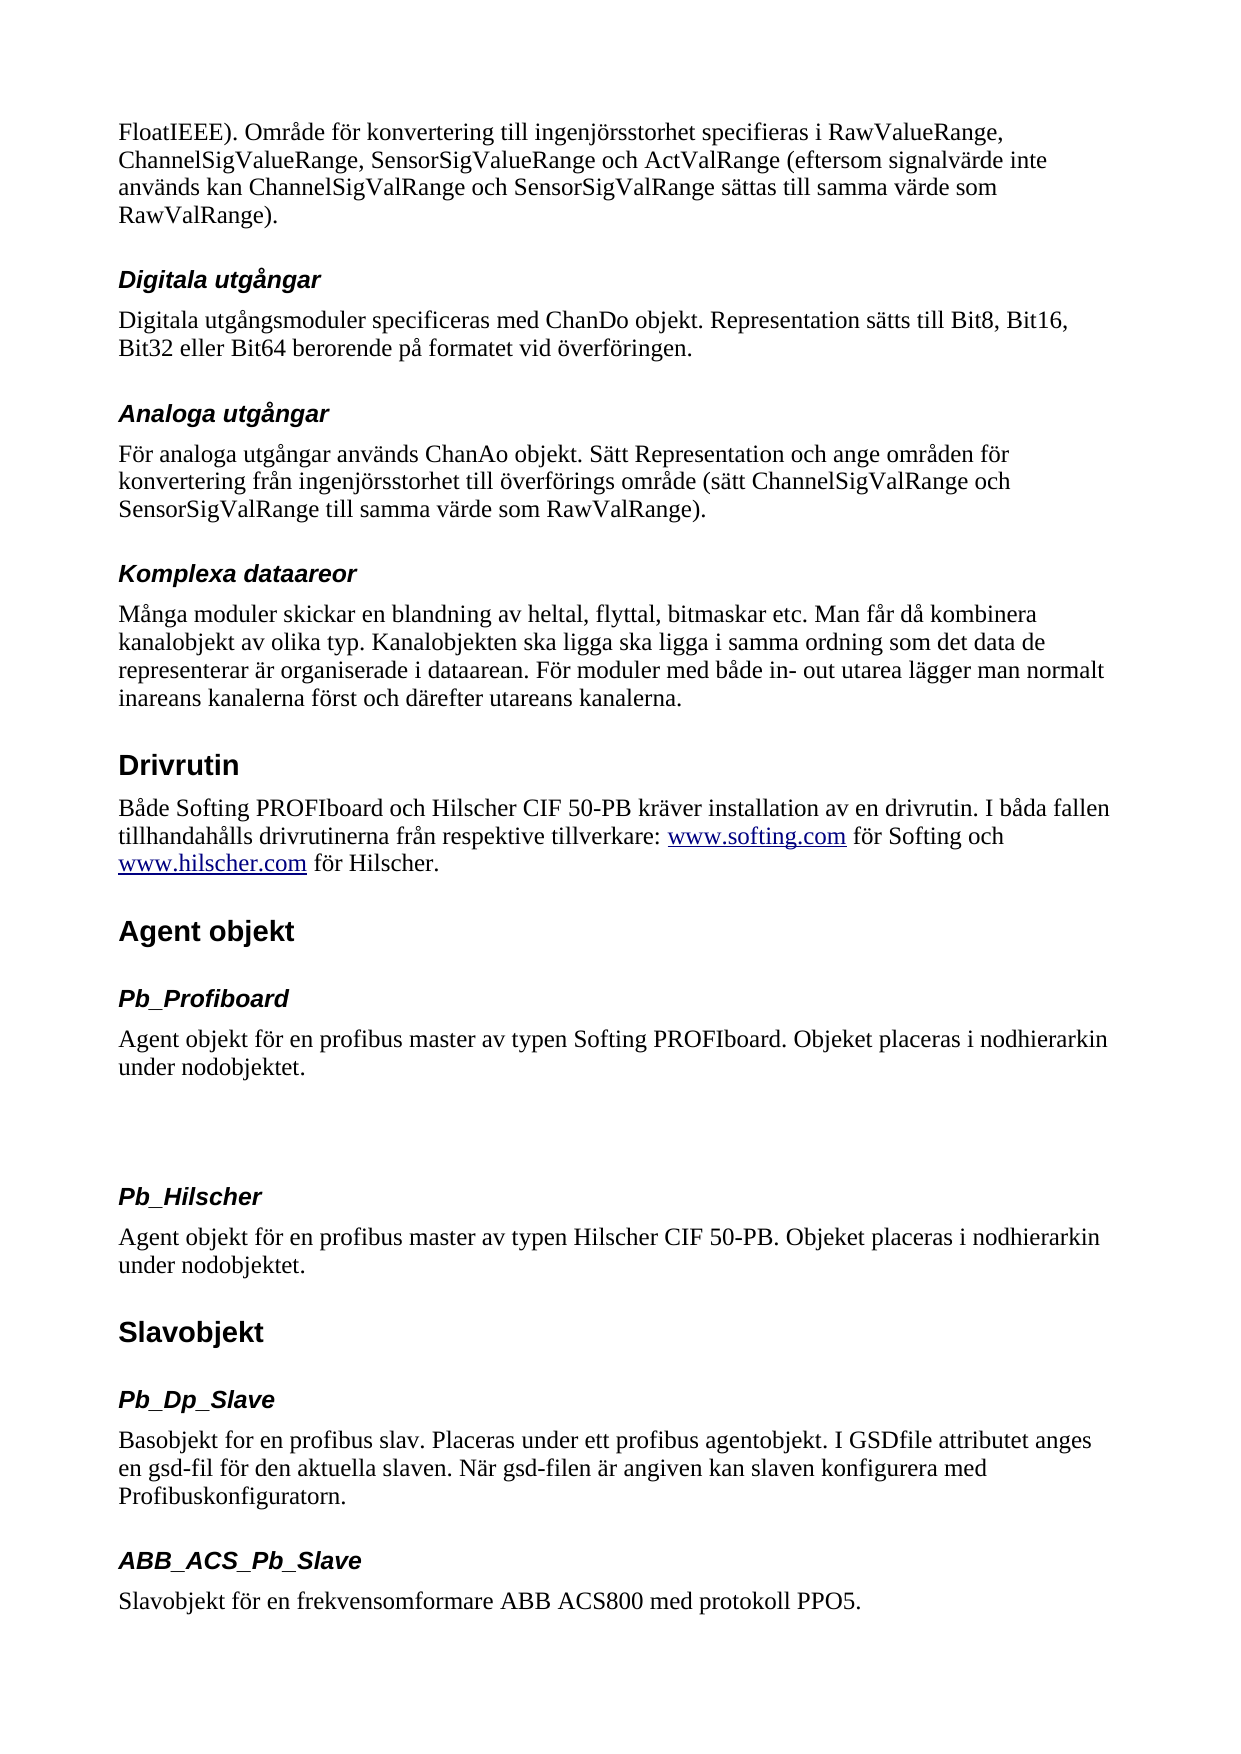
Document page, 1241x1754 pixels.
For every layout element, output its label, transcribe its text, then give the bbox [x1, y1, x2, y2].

subtitle Pb_Hilscher [118, 1183, 1122, 1211]
subtitle Digitala utgångar [118, 266, 1122, 294]
subtitle Agent objekt [118, 915, 1122, 947]
subtitle Analoga utgångar [118, 399, 1122, 427]
text Digitala utgångsmoduler specificeras med ChanDo objekt. Representation sätts till Bit8, Bit16, Bit32 eller Bit64 berorende på formatet vid överföringen. [118, 307, 1122, 362]
subtitle Slavobjekt [118, 1316, 1122, 1349]
subtitle Pb_Dp_Slave [118, 1386, 1122, 1414]
subtitle Komplexa dataareor [118, 560, 1122, 588]
text Slavobjekt för en frekvensomformare ABB ACS800 med protokoll PPO5. [118, 1587, 1122, 1615]
text Agent objekt för en profibus master av typen Softing PROFIboard. Objeket placeras i nodhierarkin under nodobjektet. [118, 1025, 1122, 1080]
text FloatIEEE). Område för konvertering till ingenjörsstorhet specifieras i RawValueRange, ChannelSigValueRange, SensorSigValueRange och ActValRange (eftersom signalvärde inte används kan ChannelSigValRange och SensorSigValRange sättas till samma värde som RawValRange). [118, 118, 1122, 229]
text Basobjekt for en profibus slav. Placeras under ett profibus agentobjekt. I GSDfile attributet anges en gsd-fil för den aktuella slaven. När gsd-filen är angiven kan slaven konfigurera med Profibuskonfiguratorn. [118, 1427, 1122, 1510]
subtitle Pb_Profiboard [118, 985, 1122, 1012]
text Agent objekt för en profibus master av typen Hilscher CIF 50-PB. Objeket placeras i nodhierarkin under nodobjektet. [118, 1223, 1122, 1279]
text Många moduler skickar en blandning av heltal, flyttal, bitmaskar etc. Man får då kombinera kanalobjekt av olika typ. Kanalobjekten ska ligga ska ligga i samma ordning som det data de representerar är organiserade i dataarean. För moduler med både in- out utarea lägger man normalt inareans kanalerna först och därefter utareans kanalerna. [118, 601, 1122, 711]
text För analoga utgångar används ChanAo objekt. Sätt Representation och ange områden för konvertering från ingenjörsstorhet till överförings område (sätt ChannelSigValRange och SensorSigValRange till samma värde som RawValRange). [118, 440, 1122, 523]
subtitle Drivrutin [118, 749, 1122, 782]
subtitle ABB_ACS_Pb_Slave [118, 1547, 1122, 1575]
text Både Softing PROFIboard och Hilscher CIF 50-PB kräver installation av en drivrutin. I båda fallen tillhandahålls drivrutinerna från respektive tillverkare: www.softing.com för Softing och www.hilscher.com för Hilscher. [118, 794, 1122, 877]
